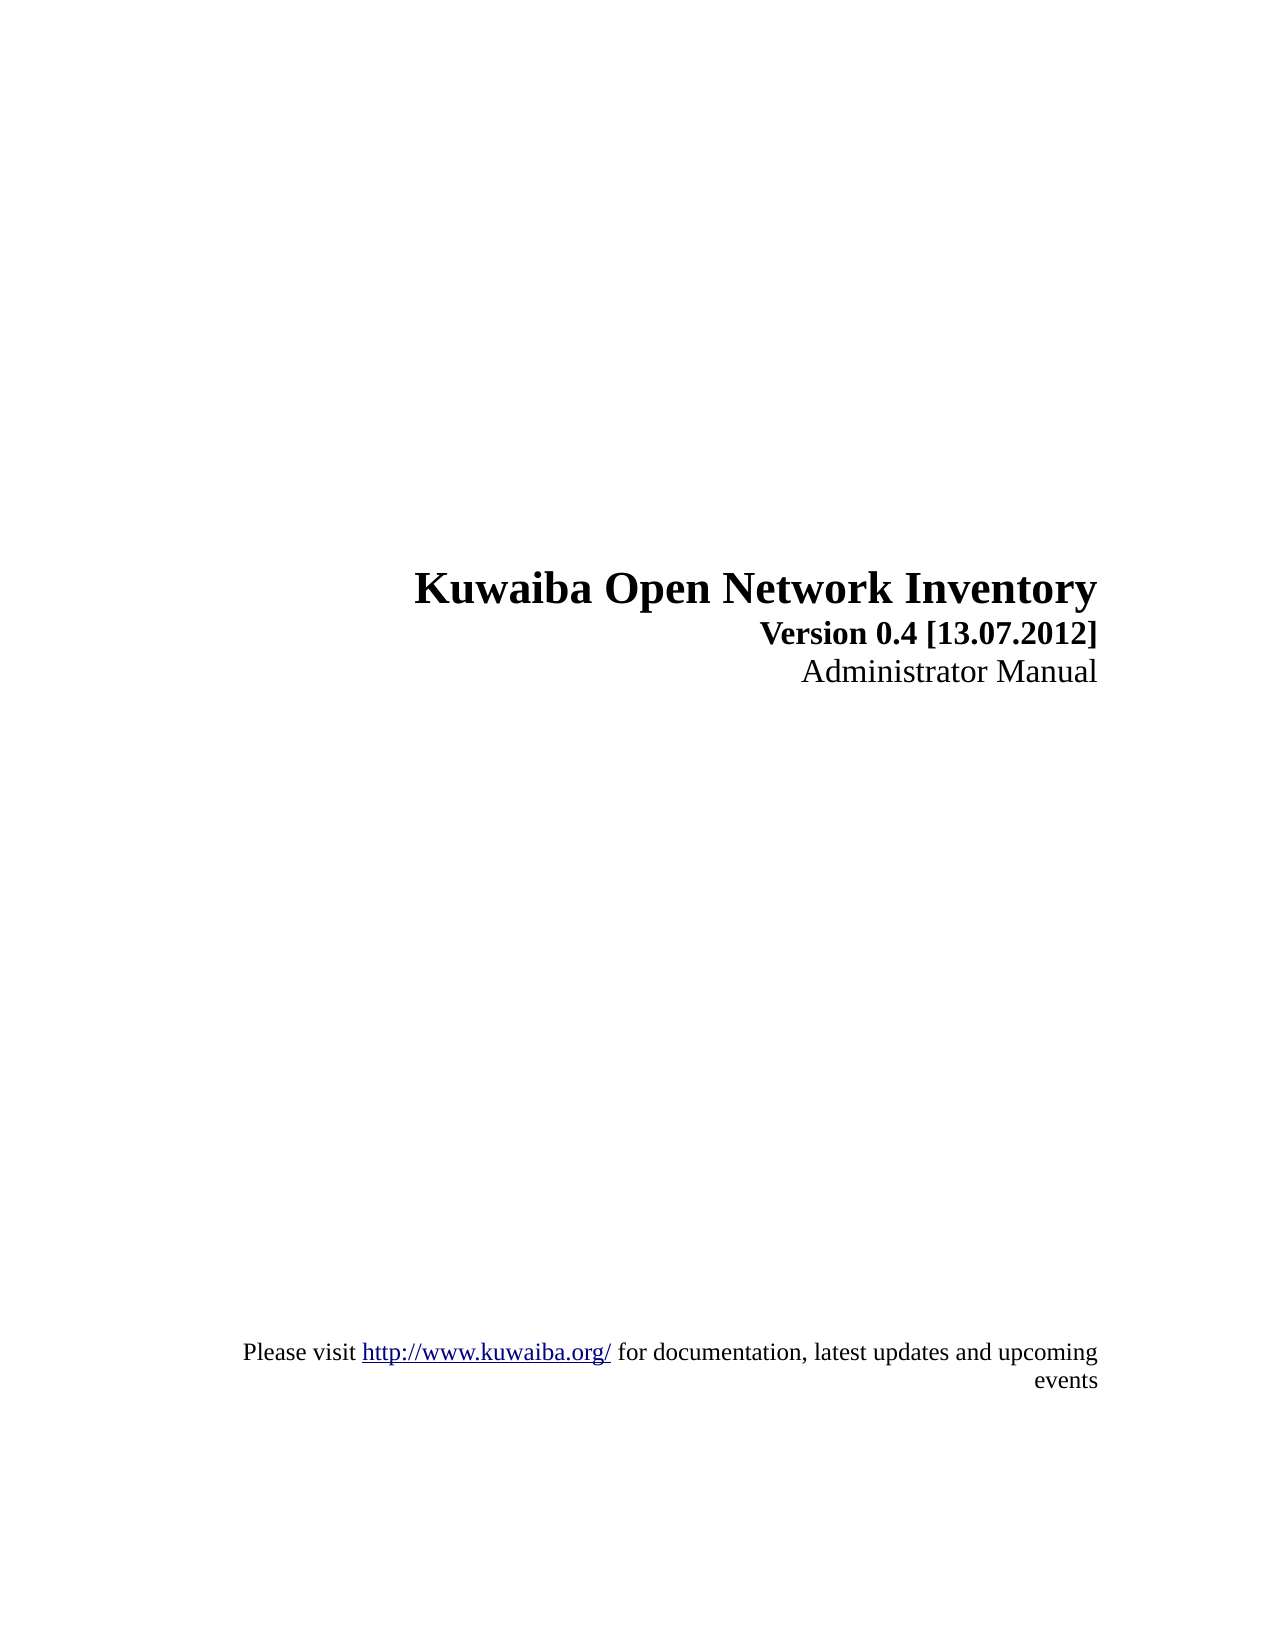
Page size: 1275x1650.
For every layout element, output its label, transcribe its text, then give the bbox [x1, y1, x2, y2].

text Please visit http://www.kuwaiba.org/ for documentation, latest updates and upcoming events [177, 1337, 1098, 1394]
text Administrator Manual [177, 652, 1098, 690]
text Version 0.4 [13.07.2012] [177, 613, 1098, 652]
text Kuwaiba Open Network Inventory [177, 561, 1098, 613]
